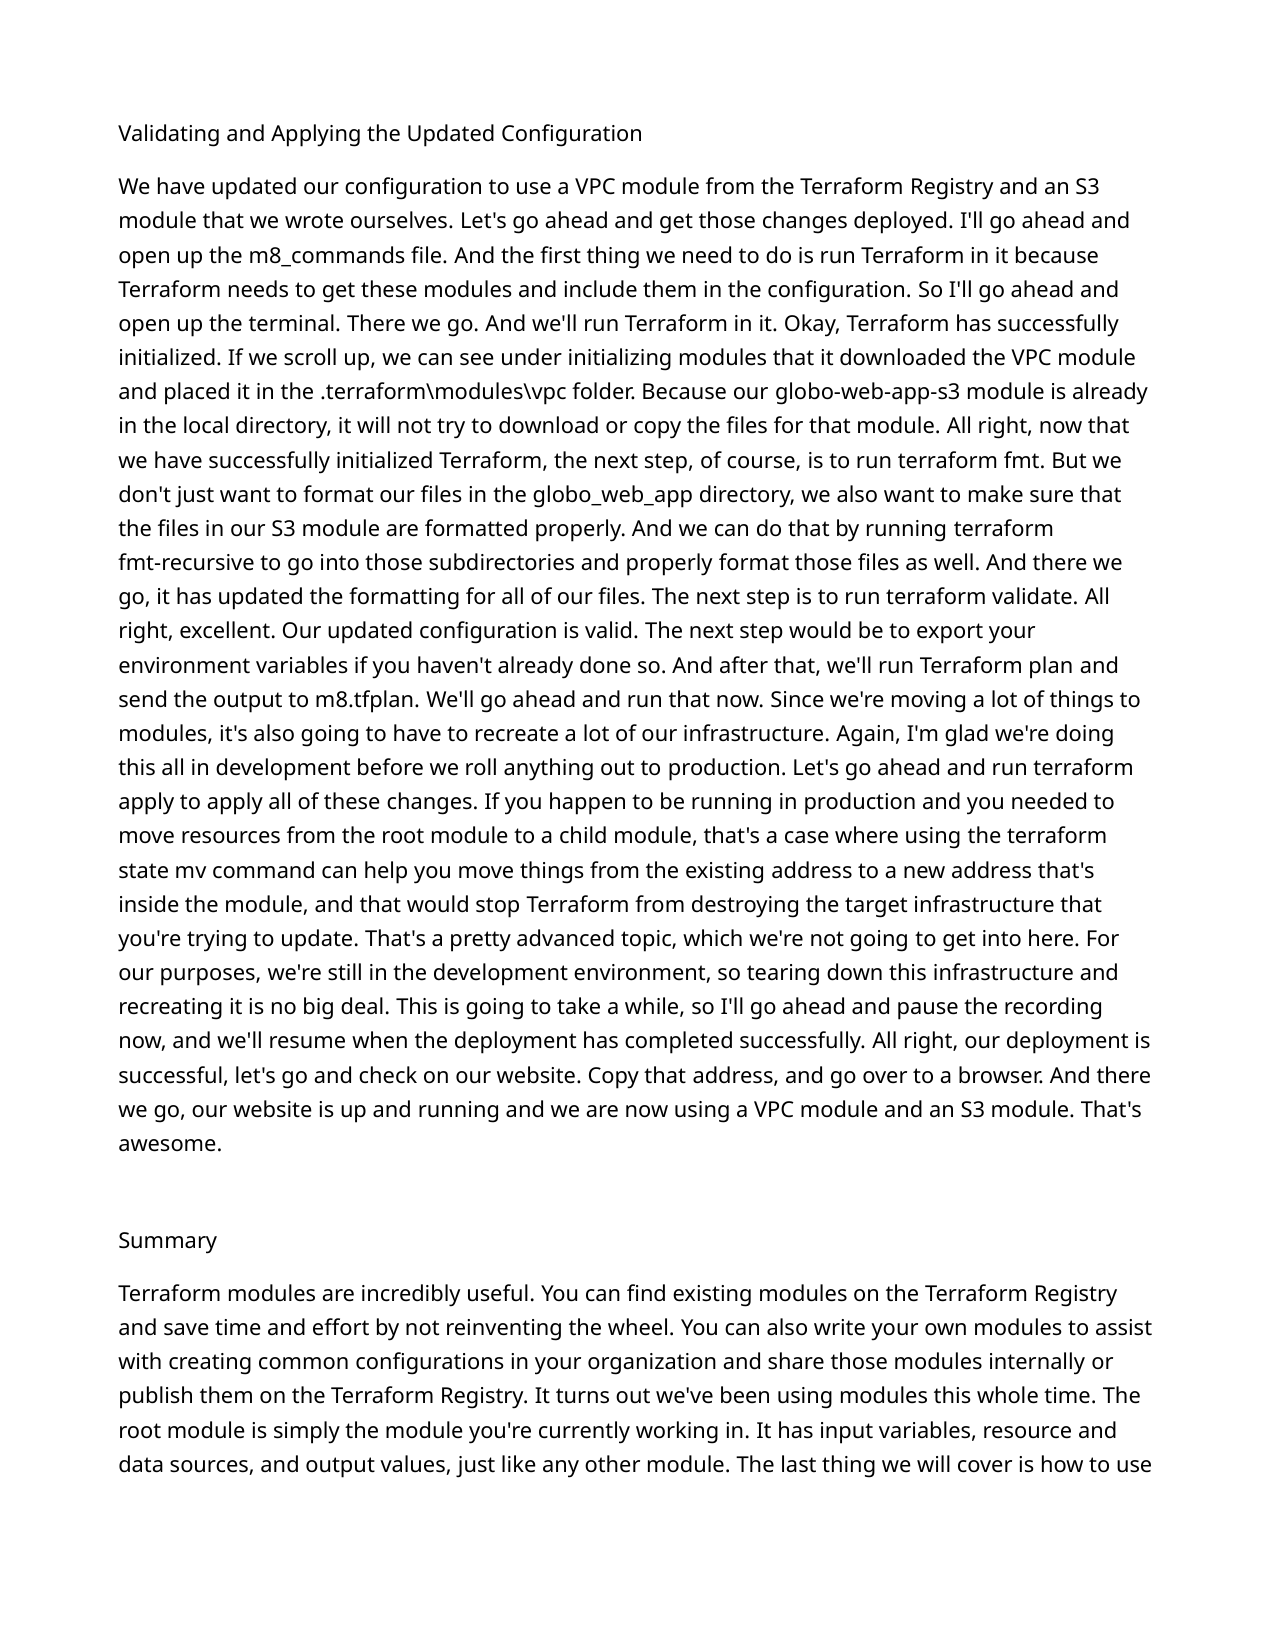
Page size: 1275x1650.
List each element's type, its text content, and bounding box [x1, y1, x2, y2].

subtitle Validating and Applying the Updated Configuration [118, 118, 1157, 148]
text Terraform modules are incredibly useful. You can find existing modules on the Terraform Registry and save time and effort by not reinventing the wheel. You can also write your own modules to assist with creating common configurations in your organization and share those modules internally or publish them on the Terraform Registry. It turns out we've been using modules this whole time. The root module is simply the module you're currently working in. It has input variables, resource and data sources, and output values, just like any other module. The last thing we will cover is how to use [118, 1278, 1157, 1478]
text We have updated our configuration to use a VPC module from the Terraform Registry and an S3 module that we wrote ourselves. Let's go ahead and get those changes deployed. I'll go ahead and open up the m8_commands file. And the first thing we need to do is run Terraform in it because Terraform needs to get these modules and include them in the configuration. So I'll go ahead and open up the terminal. There we go. And we'll run Terraform in it. Okay, Terraform has successfully initialized. If we scroll up, we can see under initializing modules that it downloaded the VPC module and placed it in the .terraform\modules\vpc folder. Because our globo‑web‑app‑s3 module is already in the local directory, it will not try to download or copy the files for that module. All right, now that we have successfully initialized Terraform, the next step, of course, is to run terraform fmt. But we don't just want to format our files in the globo_web_app directory, we also want to make sure that the files in our S3 module are formatted properly. And we can do that by running terraform fmt‑recursive to go into those subdirectories and properly format those files as well. And there we go, it has updated the formatting for all of our files. The next step is to run terraform validate. All right, excellent. Our updated configuration is valid. The next step would be to export your environment variables if you haven't already done so. And after that, we'll run Terraform plan and send the output to m8.tfplan. We'll go ahead and run that now. Since we're moving a lot of things to modules, it's also going to have to recreate a lot of our infrastructure. Again, I'm glad we're doing this all in development before we roll anything out to production. Let's go ahead and run terraform apply to apply all of these changes. If you happen to be running in production and you needed to move resources from the root module to a child module, that's a case where using the terraform state mv command can help you move things from the existing address to a new address that's inside the module, and that would stop Terraform from destroying the target infrastructure that you're trying to update. That's a pretty advanced topic, which we're not going to get into here. For our purposes, we're still in the development environment, so tearing down this infrastructure and recreating it is no big deal. This is going to take a while, so I'll go ahead and pause the recording now, and we'll resume when the deployment has completed successfully. All right, our deployment is successful, let's go and check on our website. Copy that address, and go over to a browser. And there we go, our website is up and running and we are now using a VPC module and an S3 module. That's awesome. [118, 171, 1157, 1158]
subtitle Summary [118, 1225, 1157, 1254]
